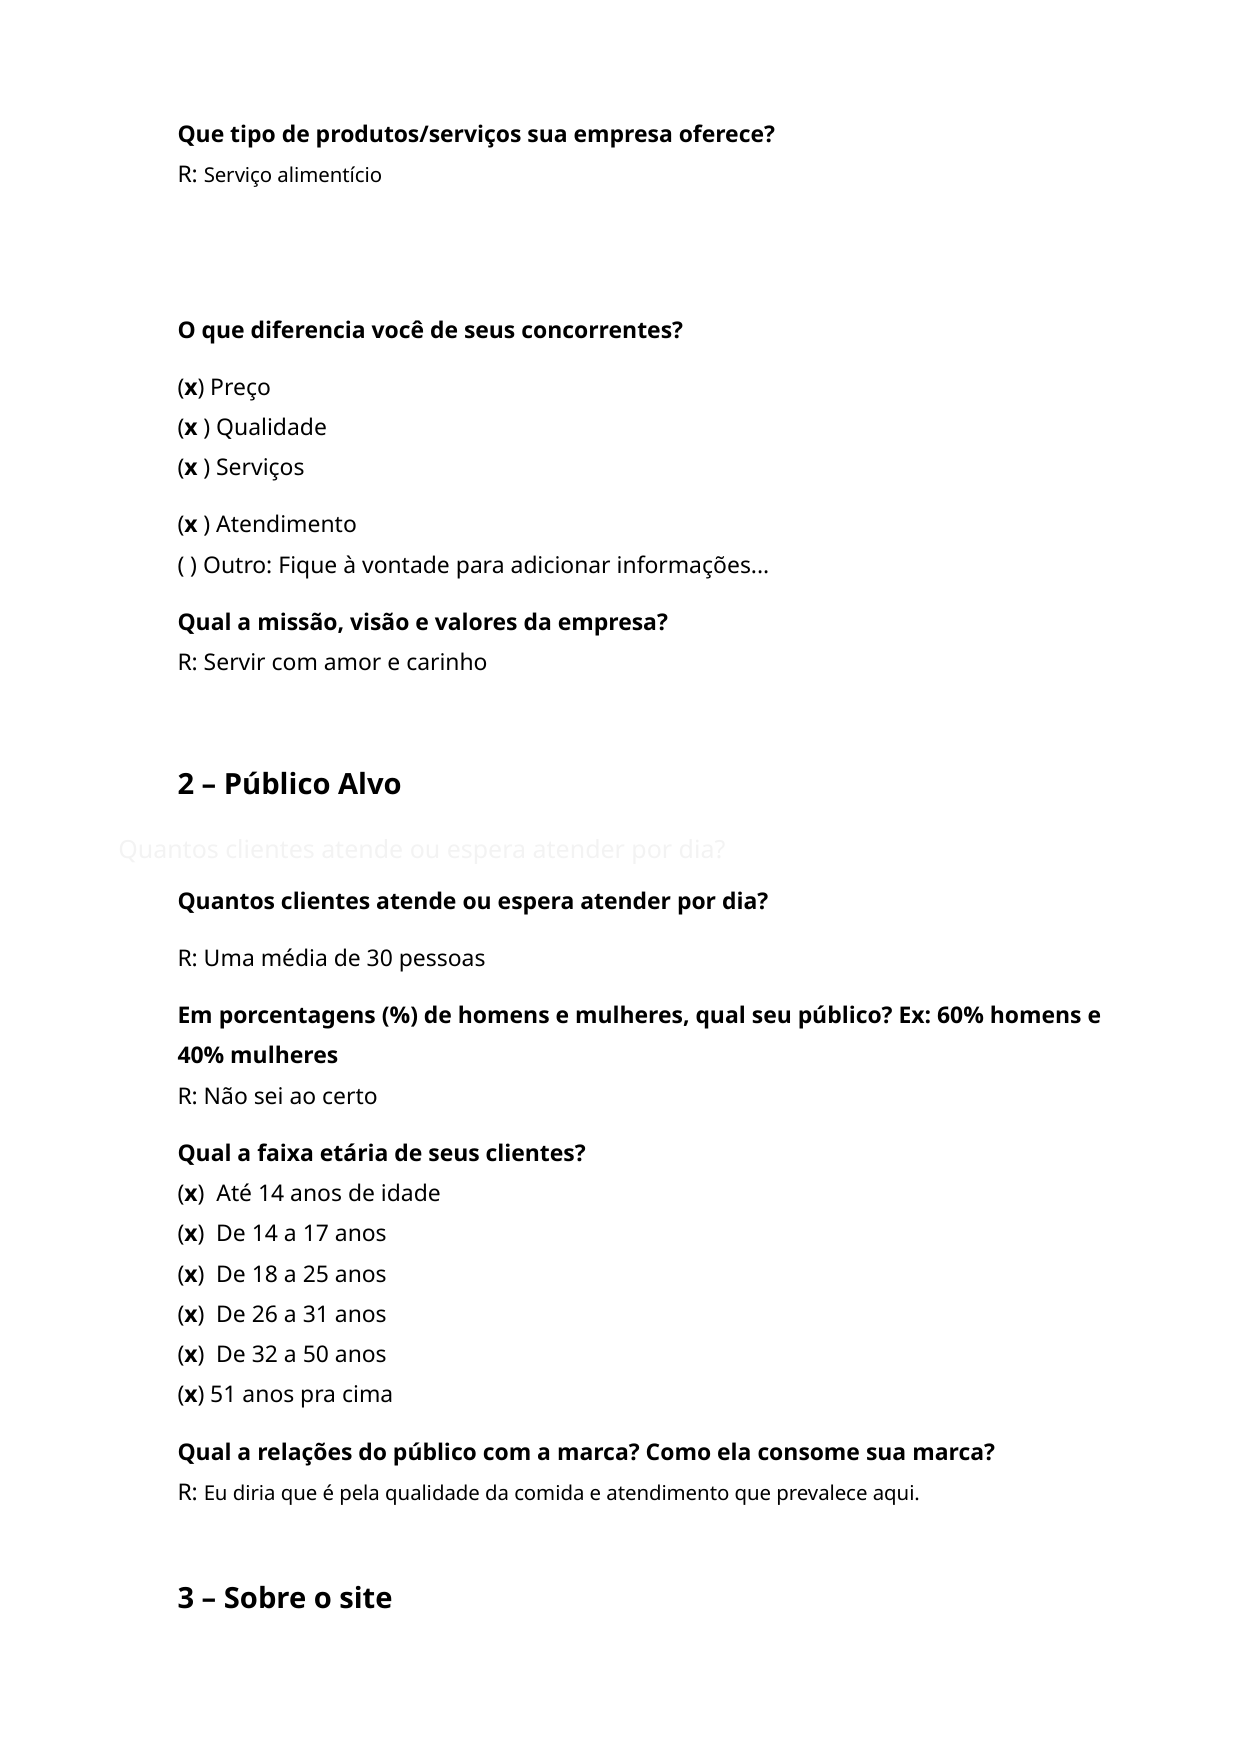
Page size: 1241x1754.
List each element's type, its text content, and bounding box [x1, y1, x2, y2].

text 3 – Sobre o site [177, 1577, 1122, 1617]
text 2 – Público Alvo [177, 763, 1122, 803]
text O que diferencia você de seus concorrentes? [177, 314, 1122, 345]
text (x) Preço (x ) Qualidade (x ) Serviços [177, 371, 1122, 483]
text Qual a faixa etária de seus clientes? (x) Até 14 anos de idade (x) De 14 a 17 anos (x) De 18 a 25 anos (x) De 26 a 31 anos (x) De 32 a 50 anos (x) 51 anos pra cima [177, 1137, 1122, 1410]
text Qual a relações do público com a marca? Como ela consome sua marca? R: Eu diria que é pela qualidade da comida e atendimento que prevalece aqui. [177, 1435, 1122, 1551]
text Quantos clientes atende ou espera atender por dia? [177, 885, 1122, 916]
text Quantos clientes atende ou espera atender por dia? [118, 831, 1122, 865]
text Qual a missão, visão e valores da empresa? R: Servir com amor e carinho [177, 606, 1122, 677]
text (x ) Atendimento ( ) Outro: Fique à vontade para adicionar informações... [177, 508, 1122, 580]
text R: Uma média de 30 pessoas [177, 942, 1122, 973]
text Que tipo de produtos/serviços sua empresa oferece? R: Serviço alimentício [177, 118, 1122, 233]
text Em porcentagens (%) de homens e mulheres, qual seu público? Ex: 60% homens e 40% mulheres R: Não sei ao certo [177, 999, 1122, 1111]
